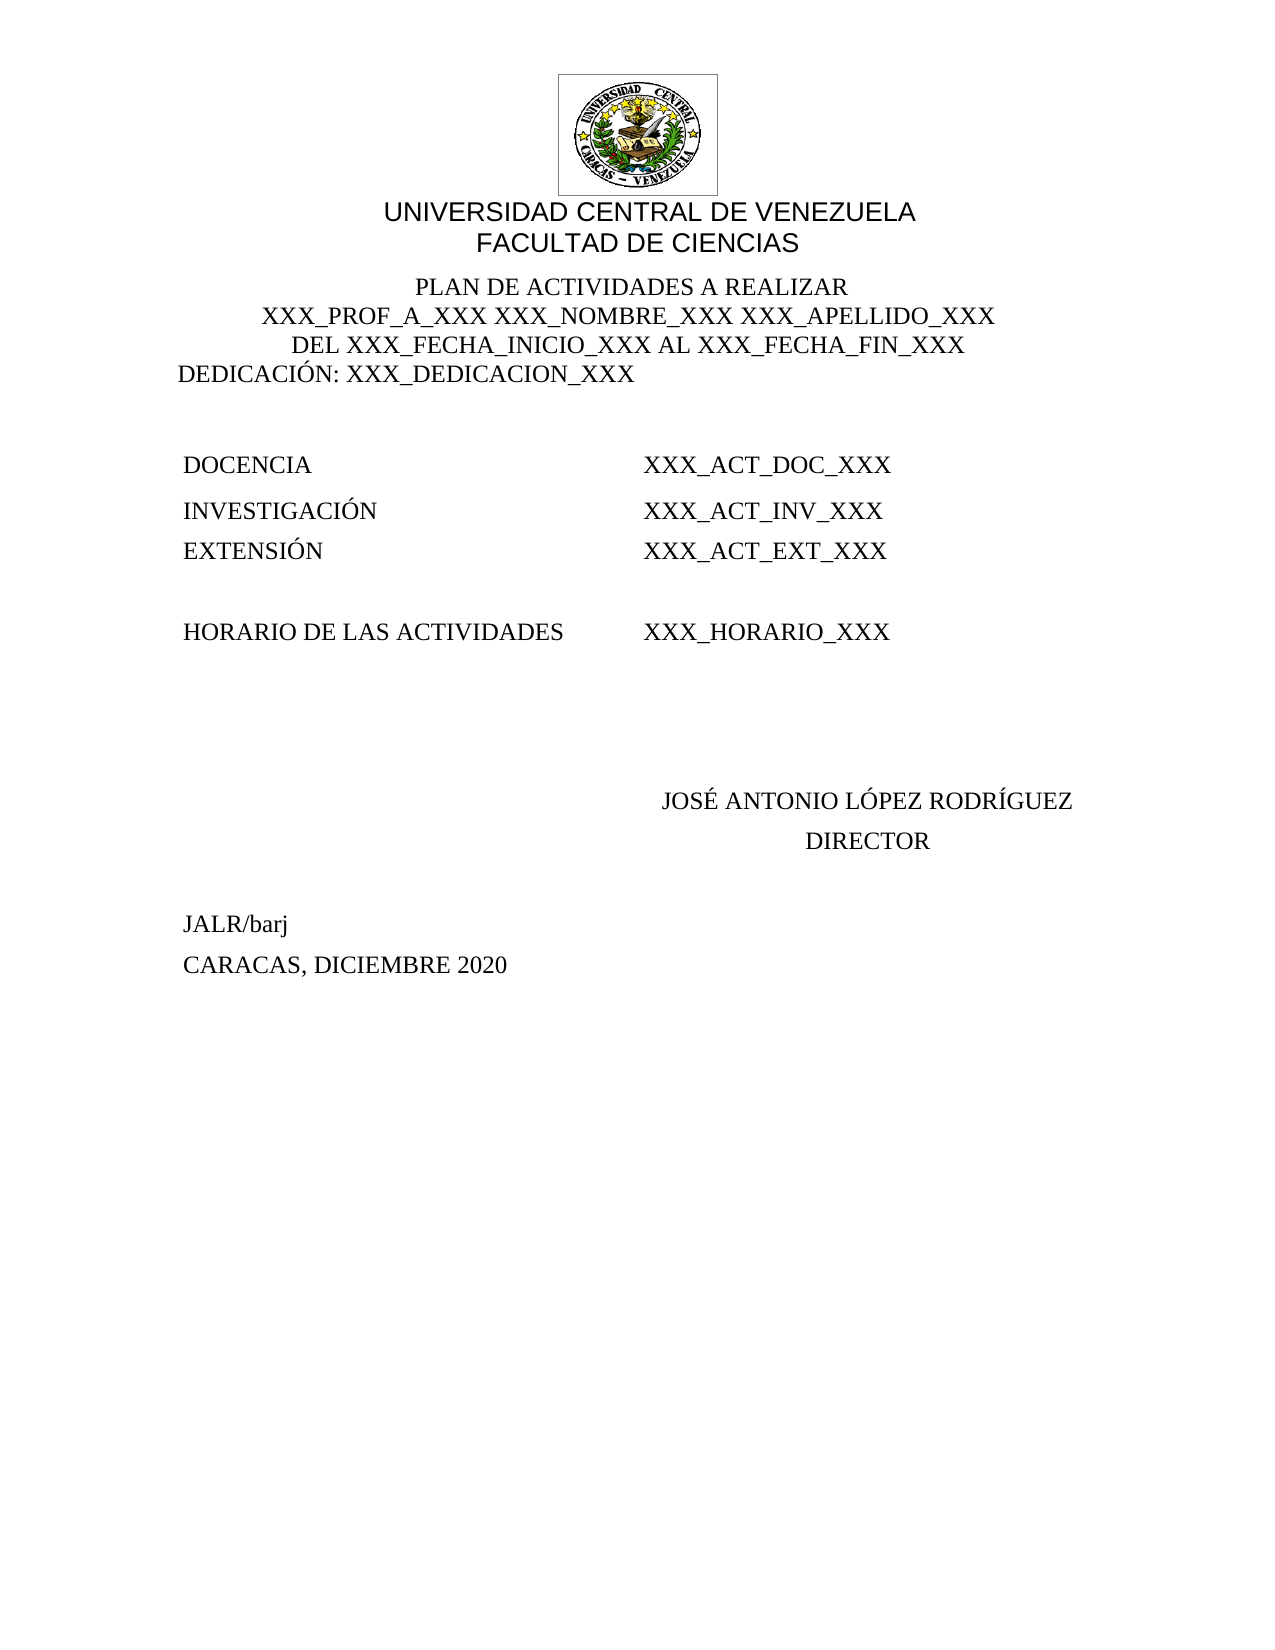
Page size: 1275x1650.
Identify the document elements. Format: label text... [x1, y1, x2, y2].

text dedicación: XXX_DEDICACION_XXX [177, 359, 1086, 387]
table_cell HORARIO DE LAS ACTIVIDADES [177, 611, 637, 651]
table_cell [638, 904, 1098, 944]
table_cell [177, 571, 637, 611]
table_cell [177, 821, 637, 904]
table_header DOCENCIA [177, 445, 637, 490]
text DEL XXX_FECHA_INICIO_XXX al XXX_FECHA_FIN_XXX [177, 330, 1086, 359]
table_cell CARACAS, diciembre 2020 [177, 944, 637, 984]
table_cell extensión [177, 530, 637, 571]
table_cell DIRECTOR [638, 821, 1098, 904]
table_cell XXX_ACT_EXT_XXX [638, 530, 1098, 571]
text XXX_PROF_A_XXX XXX_NOMBRE_XXX XXX_APELLIDO_XXX [177, 301, 1086, 330]
table_cell investigación [177, 490, 637, 530]
table_cell JALR/barj [177, 904, 637, 944]
table_header JOSÉ ANTONIO LÓPEZ RODRÍGUEZ [638, 737, 1098, 821]
table_header XXX_ACT_DOC_XXX [638, 445, 1098, 490]
table_cell [638, 944, 1098, 984]
table_cell XXX_ACT_INV_XXX [638, 490, 1098, 530]
text PLAN DE ACTIVIDADES A REALIZAR [177, 272, 1086, 301]
table_header [177, 737, 637, 821]
table_cell [638, 571, 1098, 611]
table_cell XXX_HORARIO_XXX [638, 611, 1098, 651]
